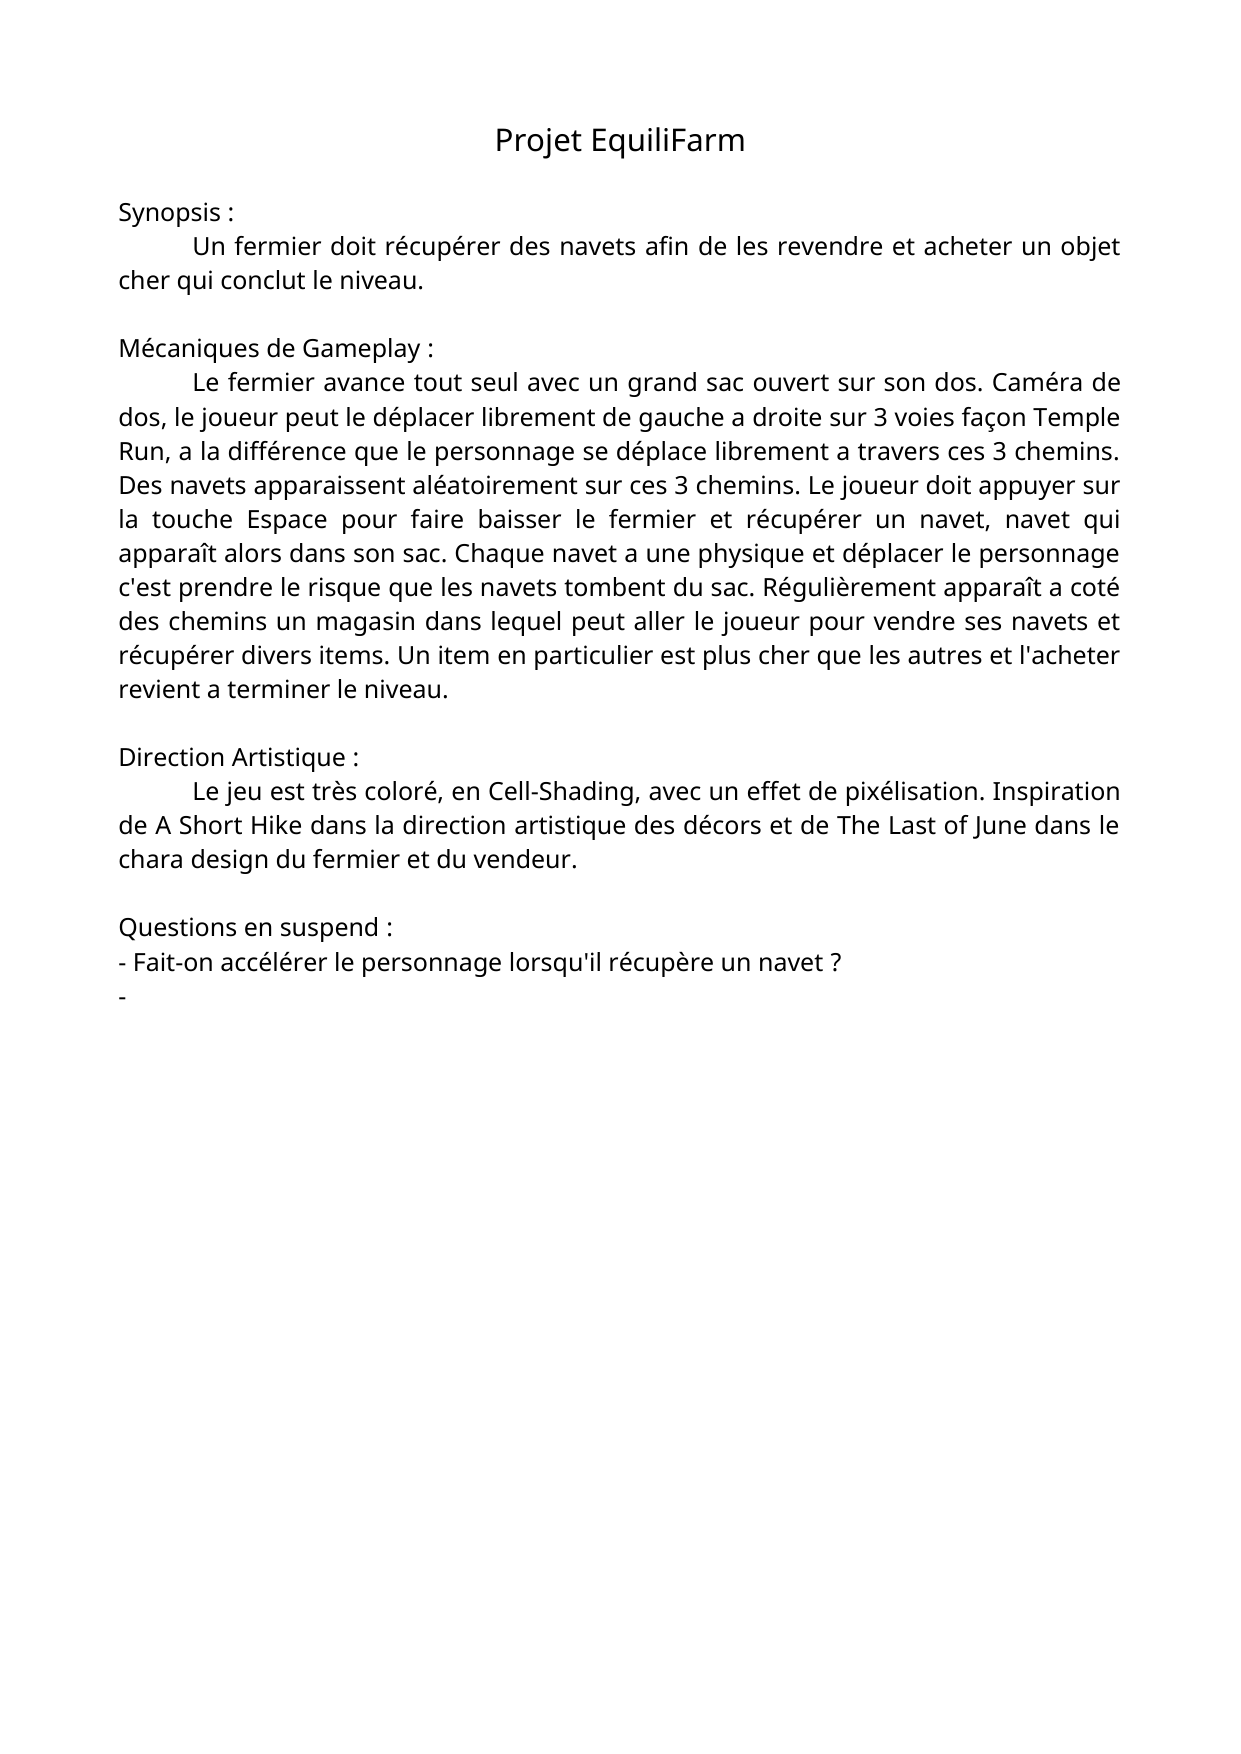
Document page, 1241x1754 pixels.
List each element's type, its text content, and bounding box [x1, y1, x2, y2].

text Projet EquiliFarm [118, 118, 1122, 161]
text - [118, 978, 1122, 1012]
text Le jeu est très coloré, en Cell-Shading, avec un effet de pixélisation. Inspiration de A Short Hike dans la direction artistique des décors et de The Last of June dans le chara design du fermier et du vendeur. [118, 774, 1122, 876]
text Questions en suspend : [118, 910, 1122, 944]
text Le fermier avance tout seul avec un grand sac ouvert sur son dos. Caméra de dos, le joueur peut le déplacer librement de gauche a droite sur 3 voies façon Temple Run, a la différence que le personnage se déplace librement a travers ces 3 chemins. Des navets apparaissent aléatoirement sur ces 3 chemins. Le joueur doit appuyer sur la touche Espace pour faire baisser le fermier et récupérer un navet, navet qui apparaît alors dans son sac. Chaque navet a une physique et déplacer le personnage c'est prendre le risque que les navets tombent du sac. Régulièrement apparaît a coté des chemins un magasin dans lequel peut aller le joueur pour vendre ses navets et récupérer divers items. Un item en particulier est plus cher que les autres et l'acheter revient a terminer le niveau. [118, 365, 1122, 706]
text - Fait-on accélérer le personnage lorsqu'il récupère un navet ? [118, 944, 1122, 978]
text Direction Artistique : [118, 740, 1122, 774]
text Mécaniques de Gameplay : [118, 331, 1122, 365]
text Un fermier doit récupérer des navets afin de les revendre et acheter un objet cher qui conclut le niveau. [118, 229, 1122, 297]
text Synopsis : [118, 195, 1122, 229]
